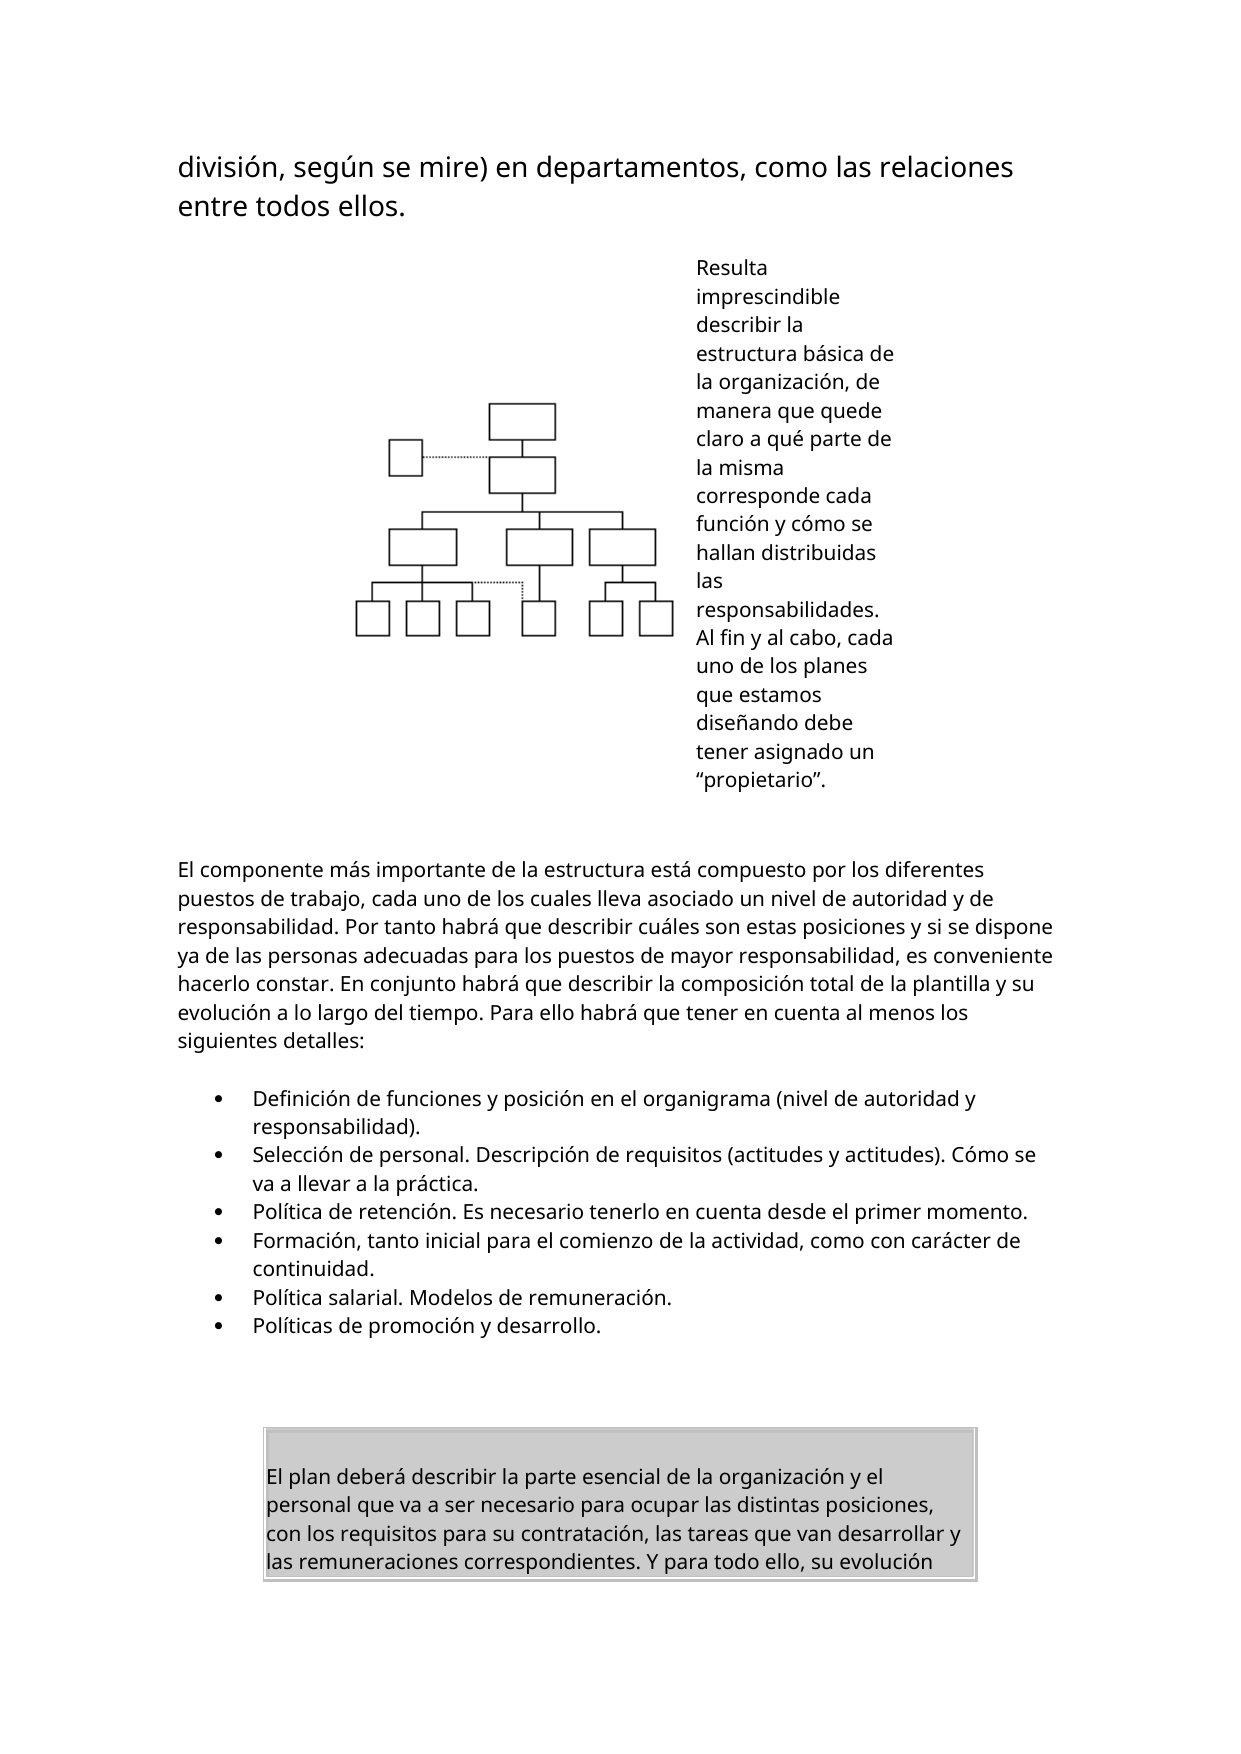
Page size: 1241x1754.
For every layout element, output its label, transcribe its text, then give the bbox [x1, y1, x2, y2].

table_header [346, 254, 696, 383]
table_header [346, 665, 696, 794]
list Política salarial. Modelos de remuneración. [215, 1283, 1063, 1311]
list Formación, tanto inicial para el comienzo de la actividad, como con carácter de continuidad. [215, 1226, 1063, 1283]
list Políticas de promoción y desarrollo. [215, 1311, 1063, 1339]
table_header Resulta imprescindible describir la estructura básica de la organización, de manera que quede claro a qué parte de la misma corresponde cada función y cómo se hallan distribuidas las responsabilidades. Al fin y al cabo, cada uno de los planes que estamos diseñando debe tener asignado un “propietario”. [696, 254, 895, 794]
text El componente más importante de la estructura está compuesto por los diferentes puestos de trabajo, cada uno de los cuales lleva asociado un nivel de autoridad y de responsabilidad. Por tanto habrá que describir cuáles son estas posiciones y si se dispone ya de las personas adecuadas para los puestos de mayor responsabilidad, es conveniente hacerlo constar. En conjunto habrá que describir la composición total de la plantilla y su evolución a lo largo del tiempo. Para ello habrá que tener en cuenta al menos los siguientes detalles: [177, 823, 1063, 1054]
picture [345, 383, 696, 665]
text división, según se mire) en departamentos, como las relaciones entre todos ellos. [177, 148, 1063, 224]
list Política de retención. Es necesario tenerlo en cuenta desde el primer momento. [215, 1197, 1063, 1226]
table_header El plan deberá describir la parte esencial de la organización y el personal que va a ser necesario para ocupar las distintas posiciones, con los requisitos para su contratación, las tareas que van desarrollar y las remuneraciones correspondientes. Y para todo ello, su evolución [269, 1433, 972, 1576]
list Definición de funciones y posición en el organigrama (nivel de autoridad y responsabilidad). [215, 1084, 1063, 1141]
list Selección de personal. Descripción de requisitos (actitudes y actitudes). Cómo se va a llevar a la práctica. [215, 1141, 1063, 1197]
